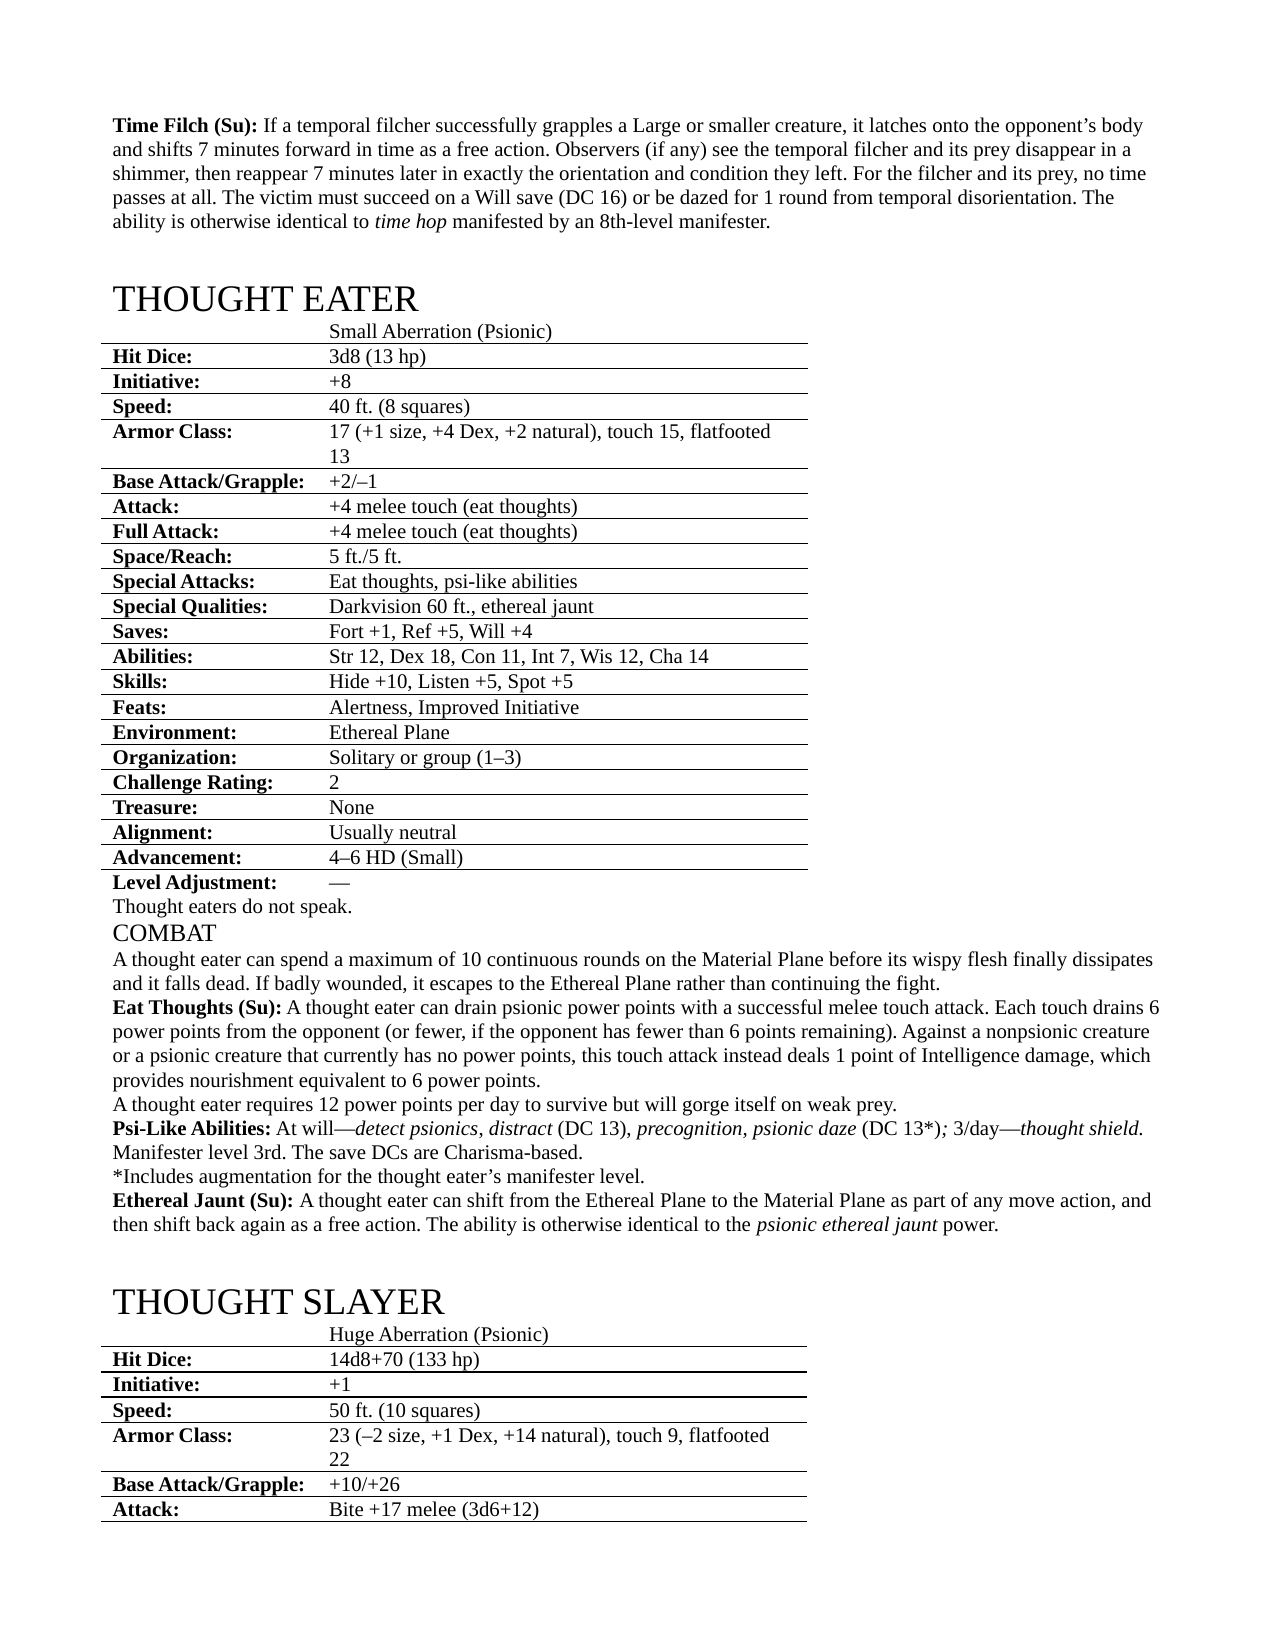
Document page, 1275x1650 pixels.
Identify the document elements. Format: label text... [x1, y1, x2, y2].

table_cell Initiative: [101, 1373, 318, 1396]
table_cell Armor Class: [101, 1423, 318, 1471]
table_cell Challenge Rating: [101, 770, 318, 794]
table_cell Hide +10, Listen +5, Spot +5 [318, 670, 808, 693]
table_cell Speed: [101, 1398, 318, 1422]
table_cell Treasure: [101, 795, 318, 819]
table_cell 4–6 HD (Small) [318, 845, 808, 869]
table_header Huge Aberration (Psionic) [318, 1322, 807, 1346]
table_cell Feats: [101, 695, 318, 719]
text Psi-Like Abilities: At will—detect psionics, distract (DC 13), precognition, psionic daze (DC 13*); 3/day—thought shield. [112, 1116, 1162, 1140]
table_cell None [318, 795, 808, 819]
table_cell Attack: [101, 1497, 318, 1521]
text Thought eaters do not speak. [112, 894, 1162, 918]
table_cell Solitary or group (1–3) [318, 745, 808, 769]
table_cell Speed: [101, 394, 318, 418]
table_cell Eat thoughts, psi-like abilities [318, 569, 808, 593]
table_cell Initiative: [101, 369, 318, 393]
table_cell Space/Reach: [101, 544, 318, 568]
table_cell Base Attack/Grapple: [101, 469, 318, 493]
table_cell Attack: [101, 494, 318, 518]
table_cell 17 (+1 size, +4 Dex, +2 natural), touch 15, flatfooted 13 [318, 420, 808, 468]
table_cell 2 [318, 770, 808, 794]
text Eat Thoughts (Su): A thought eater can drain psionic power points with a successful melee touch attack. Each touch drains 6 power points from the opponent (or fewer, if the opponent has fewer than 6 points remaining). Against a nonpsionic creature or a psionic creature that currently has no power points, this touch attack instead deals 1 point of Intelligence damage, which provides nourishment equivalent to 6 power points. [112, 995, 1162, 1092]
table_cell +4 melee touch (eat thoughts) [318, 494, 808, 518]
table_cell — [318, 870, 808, 894]
table_cell Darkvision 60 ft., ethereal jaunt [318, 594, 808, 618]
table_cell Environment: [101, 720, 318, 744]
table_cell Skills: [101, 670, 318, 693]
text Time Filch (Su): If a temporal filcher successfully grapples a Large or smaller creature, it latches onto the opponent’s body and shifts 7 minutes forward in time as a free action. Observers (if any) see the temporal filcher and its prey disappear in a shimmer, then reappear 7 minutes later in exactly the orientation and condition they left. For the filcher and its prey, no time passes at all. The victim must succeed on a Will save (DC 16) or be dazed for 1 round from temporal disorientation. The ability is otherwise identical to time hop manifested by an 8th-level manifester. [112, 112, 1162, 233]
table_cell Full Attack: [101, 519, 318, 543]
table_cell 3d8 (13 hp) [318, 344, 808, 368]
table_cell Advancement: [101, 845, 318, 869]
table_cell Bite +17 melee (3d6+12) [318, 1497, 807, 1521]
table_header [101, 319, 318, 343]
table_cell Level Adjustment: [101, 870, 318, 894]
text A thought eater requires 12 power points per day to survive but will gorge itself on weak prey. [112, 1092, 1162, 1116]
table_cell Special Qualities: [101, 594, 318, 618]
text Ethereal Jaunt (Su): A thought eater can shift from the Ethereal Plane to the Material Plane as part of any move action, and then shift back again as a free action. The ability is otherwise identical to the psionic ethereal jaunt power. [112, 1188, 1162, 1236]
table_cell Ethereal Plane [318, 720, 808, 744]
table_cell Armor Class: [101, 420, 318, 468]
text A thought eater can spend a maximum of 10 continuous rounds on the Material Plane before its wispy flesh finally dissipates and it falls dead. If badly wounded, it escapes to the Ethereal Plane rather than continuing the fight. [112, 947, 1162, 995]
table_cell 50 ft. (10 squares) [318, 1398, 807, 1422]
table_cell Hit Dice: [101, 344, 318, 368]
table_cell Alertness, Improved Initiative [318, 695, 808, 719]
table_cell Alignment: [101, 820, 318, 844]
text *Includes augmentation for the thought eater’s manifester level. [112, 1164, 1162, 1188]
subtitle COMBAT [112, 918, 1162, 947]
text THOUGHT SLAYER [112, 1279, 1162, 1322]
table_cell Base Attack/Grapple: [101, 1472, 318, 1496]
table_cell +4 melee touch (eat thoughts) [318, 519, 808, 543]
table_cell Saves: [101, 619, 318, 643]
table_cell 5 ft./5 ft. [318, 544, 808, 568]
table_cell Organization: [101, 745, 318, 769]
table_cell Fort +1, Ref +5, Will +4 [318, 619, 808, 643]
table_cell Hit Dice: [101, 1347, 318, 1371]
table_cell Abilities: [101, 644, 318, 668]
table_cell Str 12, Dex 18, Con 11, Int 7, Wis 12, Cha 14 [318, 644, 808, 668]
table_cell Usually neutral [318, 820, 808, 844]
table_header [101, 1322, 318, 1346]
table_cell 40 ft. (8 squares) [318, 394, 808, 418]
text THOUGHT EATER [112, 276, 1162, 319]
table_cell +8 [318, 369, 808, 393]
table_cell +2/–1 [318, 469, 808, 493]
table_cell Special Attacks: [101, 569, 318, 593]
table_cell 23 (–2 size, +1 Dex, +14 natural), touch 9, flatfooted 22 [318, 1423, 807, 1471]
table_cell +10/+26 [318, 1472, 807, 1496]
table_cell 14d8+70 (133 hp) [318, 1347, 807, 1371]
table_cell +1 [318, 1373, 807, 1396]
table_header Small Aberration (Psionic) [318, 319, 808, 343]
text Manifester level 3rd. The save DCs are Charisma-based. [112, 1140, 1162, 1164]
